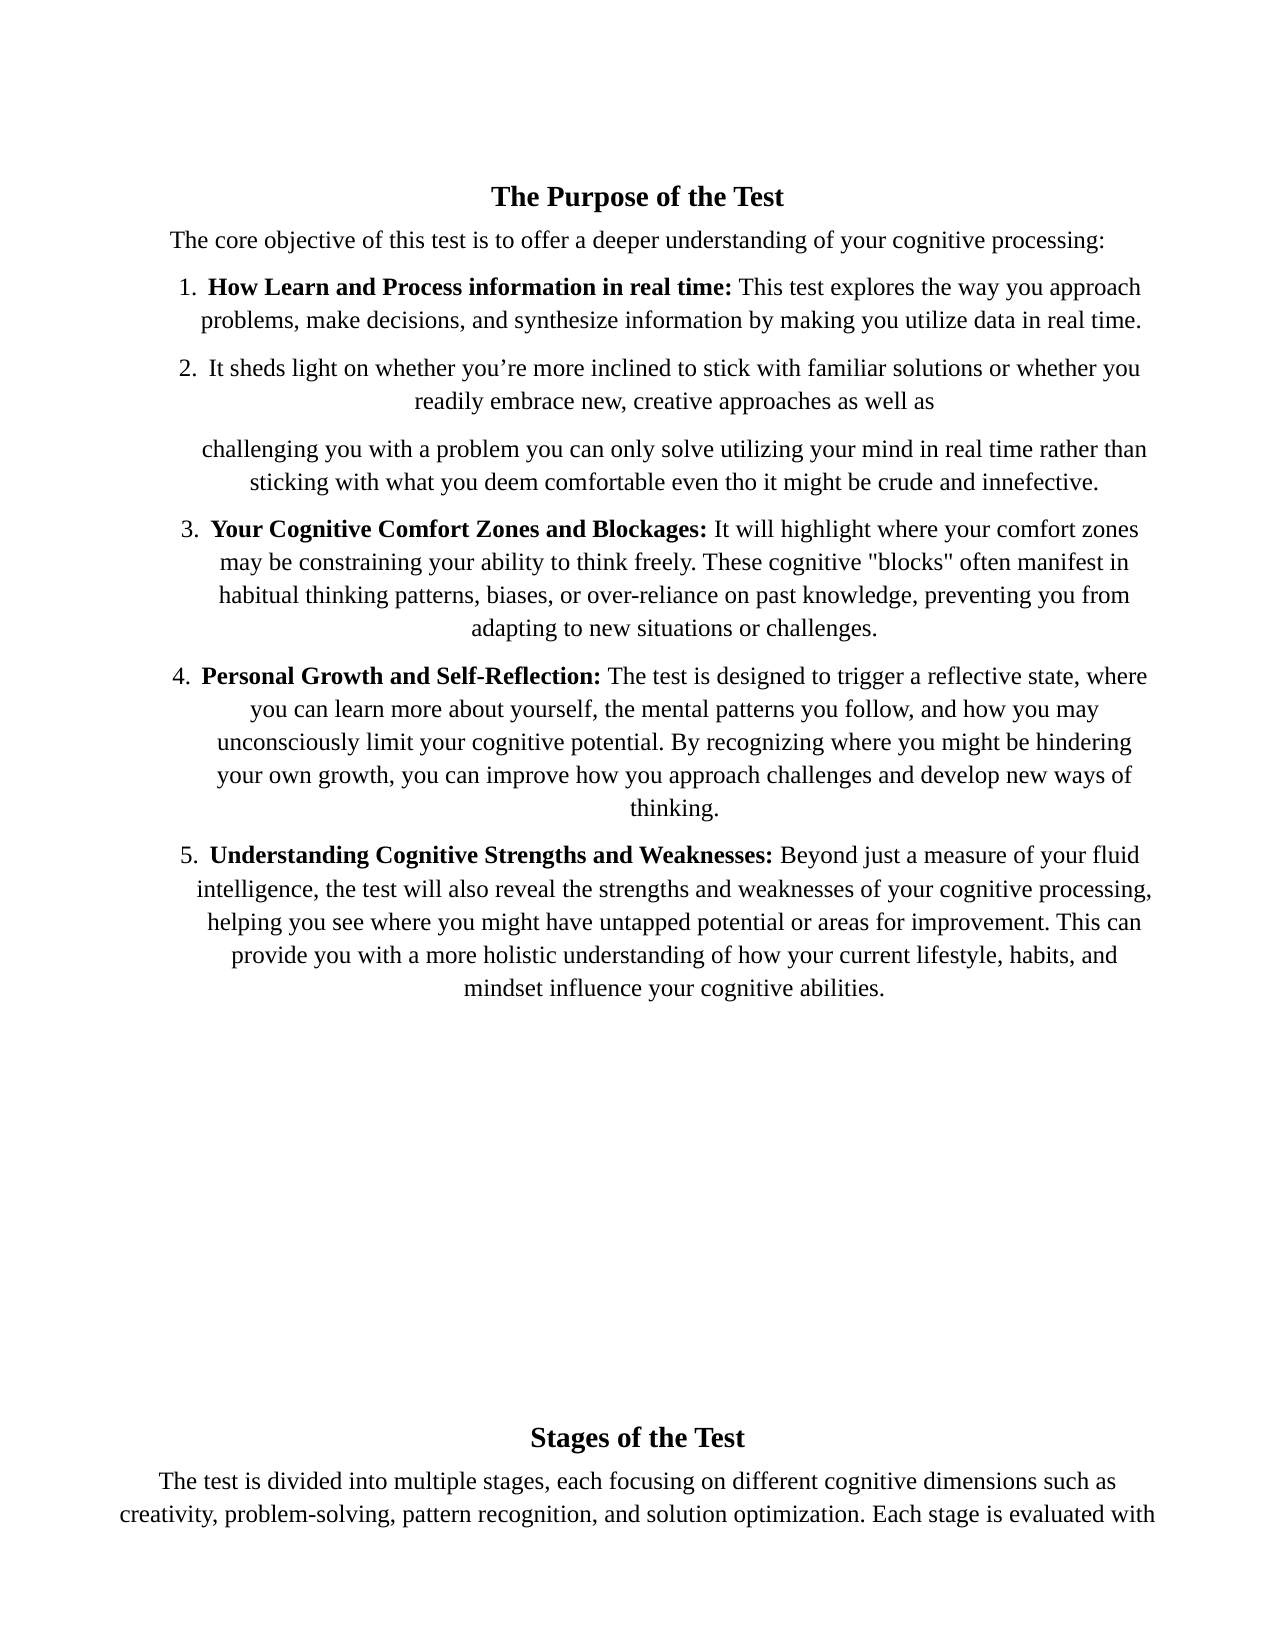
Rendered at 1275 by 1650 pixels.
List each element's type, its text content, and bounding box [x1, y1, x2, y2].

list Your Cognitive Comfort Zones and Blockages: It will highlight where your comfort zones may be constraining your ability to think freely. These cognitive "blocks" often manifest in habitual thinking patterns, biases, or over-reliance on past knowledge, preventing you from adapting to new situations or challenges. [162, 514, 1157, 642]
list Personal Growth and Self-Reflection: The test is designed to trigger a reflective state, where you can learn more about yourself, the mental patterns you follow, and how you may unconsciously limit your cognitive potential. By recognizing where you might be hindering your own growth, you can improve how you approach challenges and develop new ways of thinking. [162, 661, 1157, 822]
list challenging you with a problem you can only solve utilizing your mind in real time rather than sticking with what you deem comfortable even tho it might be crude and innefective. [162, 434, 1157, 495]
subtitle The Purpose of the Test [118, 179, 1157, 212]
list It sheds light on whether you’re more inclined to stick with familiar solutions or whether you readily embrace new, creative approaches as well as [162, 353, 1157, 415]
list Understanding Cognitive Strengths and Weaknesses: Beyond just a measure of your fluid intelligence, the test will also reveal the strengths and weaknesses of your cognitive processing, helping you see where you might have untapped potential or areas for improvement. This can provide you with a more holistic understanding of how your current lifestyle, habits, and mindset influence your cognitive abilities. [162, 841, 1157, 1001]
list How Learn and Process information in real time: This test explores the way you approach problems, make decisions, and synthesize information by making you utilize data in real time. [162, 272, 1157, 334]
text The test is divided into multiple stages, each focusing on different cognitive dimensions such as creativity, problem-solving, pattern recognition, and solution optimization. Each stage is evaluated with [118, 1466, 1157, 1528]
text The core objective of this test is to offer a deeper understanding of your cognitive processing: [118, 225, 1157, 253]
subtitle Stages of the Test [118, 1420, 1157, 1454]
